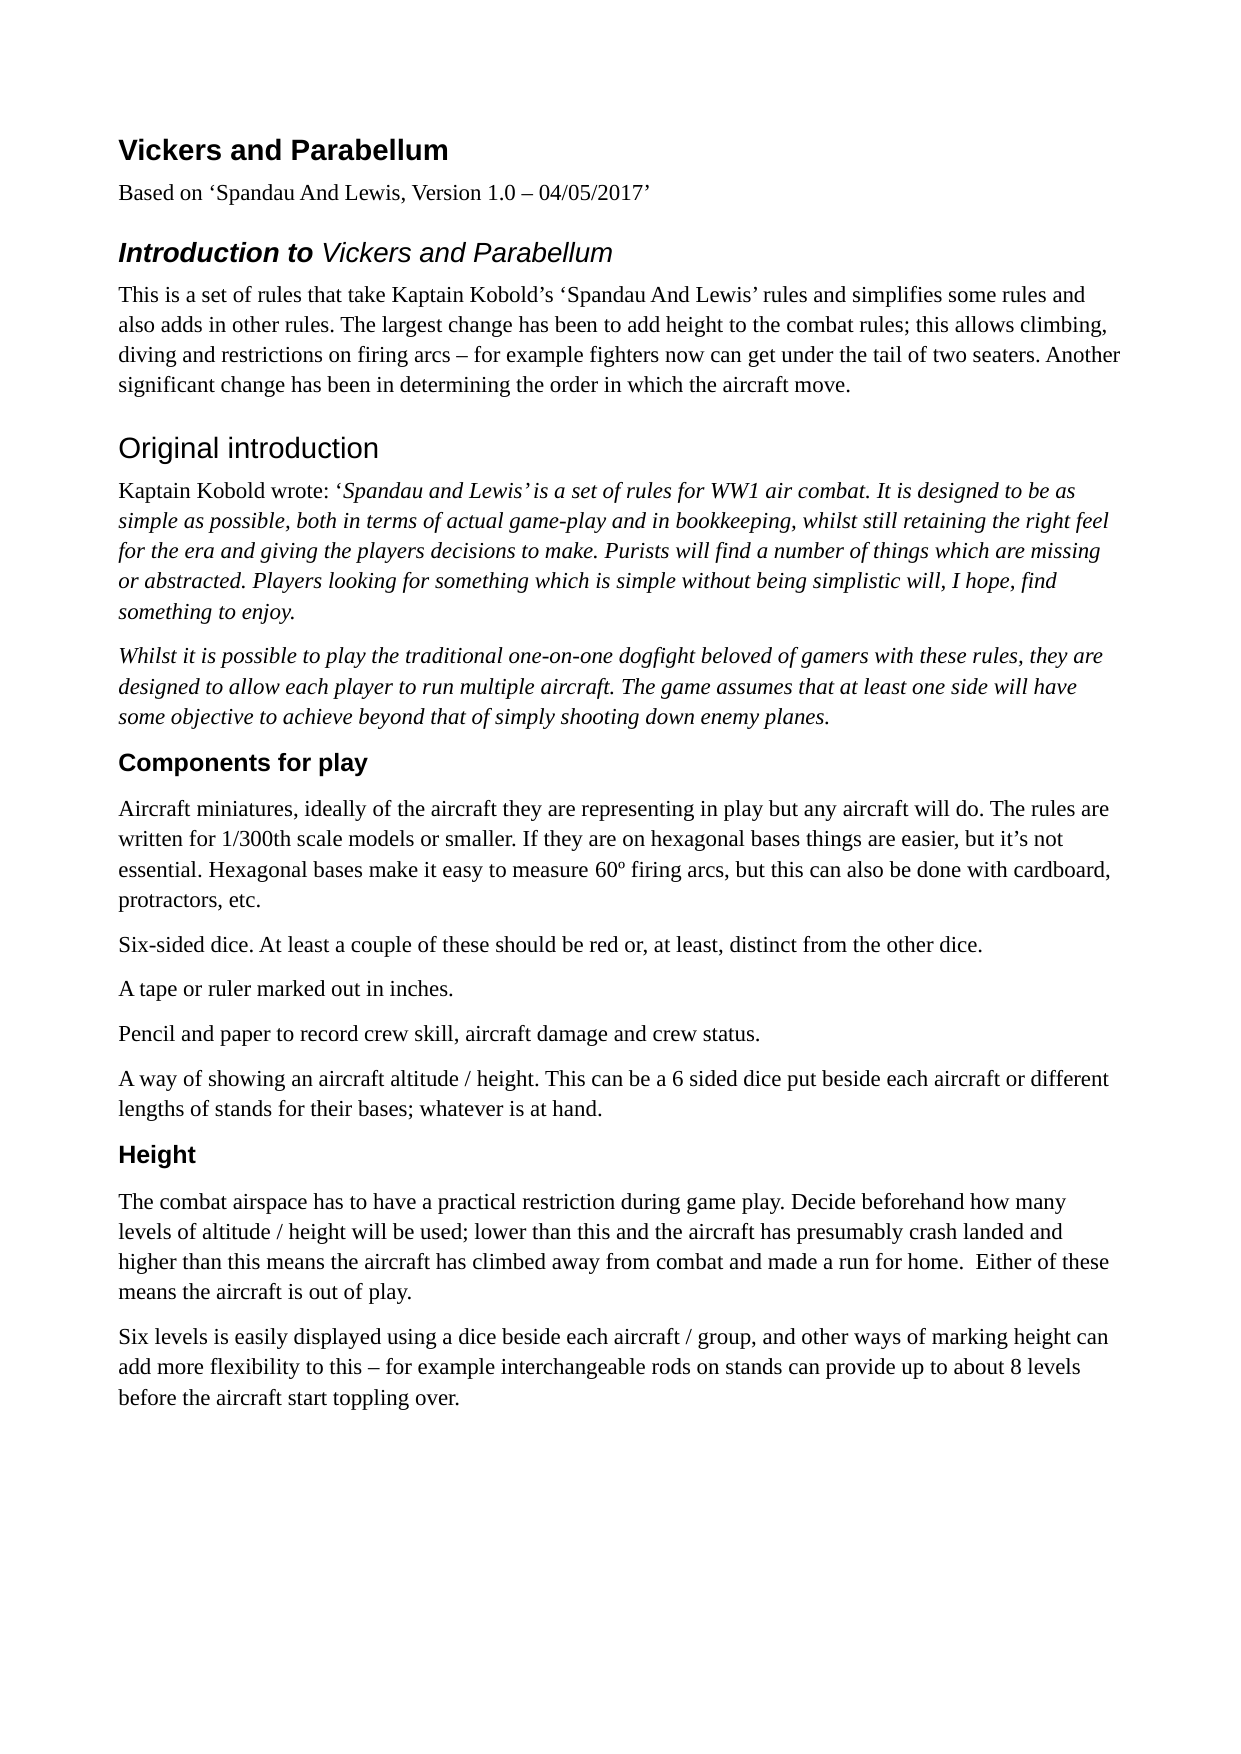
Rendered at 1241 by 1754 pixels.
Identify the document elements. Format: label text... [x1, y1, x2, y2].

text Pencil and paper to record crew skill, aircraft damage and crew status. [118, 1020, 1122, 1047]
text Kaptain Kobold wrote: ‘Spandau and Lewis’ is a set of rules for WW1 air combat. It is designed to be as simple as possible, both in terms of actual game-play and in bookkeeping, whilst still retaining the right feel for the era and giving the players decisions to make. Purists will find a number of things which are missing or abstracted. Players looking for something which is simple without being simplistic will, I hope, find something to enjoy. [118, 477, 1122, 624]
subtitle Original introduction [118, 431, 1122, 464]
text Components for play [118, 748, 1122, 776]
subtitle Introduction to Vickers and Parabellum [118, 236, 1122, 268]
text Six levels is easily displayed using a dice beside each aircraft / group, and other ways of marking height can add more flexibility to this – for example interchangeable rods on stands can provide up to about 8 levels before the aircraft start toppling over. [118, 1323, 1122, 1410]
text Height [118, 1140, 1122, 1169]
text Whilst it is possible to play the traditional one-on-one dogfight beloved of gamers with these rules, they are designed to allow each player to run multiple aircraft. The game assumes that at least one side will have some objective to achieve beyond that of simply shooting down enemy planes. [118, 642, 1122, 729]
text This is a set of rules that take Kaptain Kobold’s ‘Spandau And Lewis’ rules and simplifies some rules and also adds in other rules. The largest change has been to add height to the combat rules; this allows climbing, diving and restrictions on firing arcs – for example fighters now can get under the tail of two seaters. Another significant change has been in determining the order in which the aircraft move. [118, 281, 1122, 398]
text A tape or ruler marked out in inches. [118, 976, 1122, 1002]
text A way of showing an aircraft altitude / height. This can be a 6 sided dice put beside each aircraft or different lengths of stands for their bases; whatever is at hand. [118, 1065, 1122, 1122]
subtitle Vickers and Parabellum [118, 133, 1122, 166]
text The combat airspace has to have a practical restriction during game play. Decide beforehand how many levels of altitude / height will be used; lower than this and the aircraft has presumably crash landed and higher than this means the aircraft has climbed away from combat and made a run for home. Either of these means the aircraft is out of play. [118, 1188, 1122, 1305]
text Based on ‘Spandau And Lewis, Version 1.0 – 04/05/2017’ [118, 179, 1122, 205]
text Aircraft miniatures, ideally of the aircraft they are representing in play but any aircraft will do. The rules are written for 1/300th scale models or smaller. If they are on hexagonal bases things are easier, but it’s not essential. Hexagonal bases make it easy to measure 60º firing arcs, but this can also be done with cardboard, protractors, etc. [118, 795, 1122, 912]
text Six-sided dice. At least a couple of these should be red or, at least, distinct from the other dice. [118, 931, 1122, 957]
